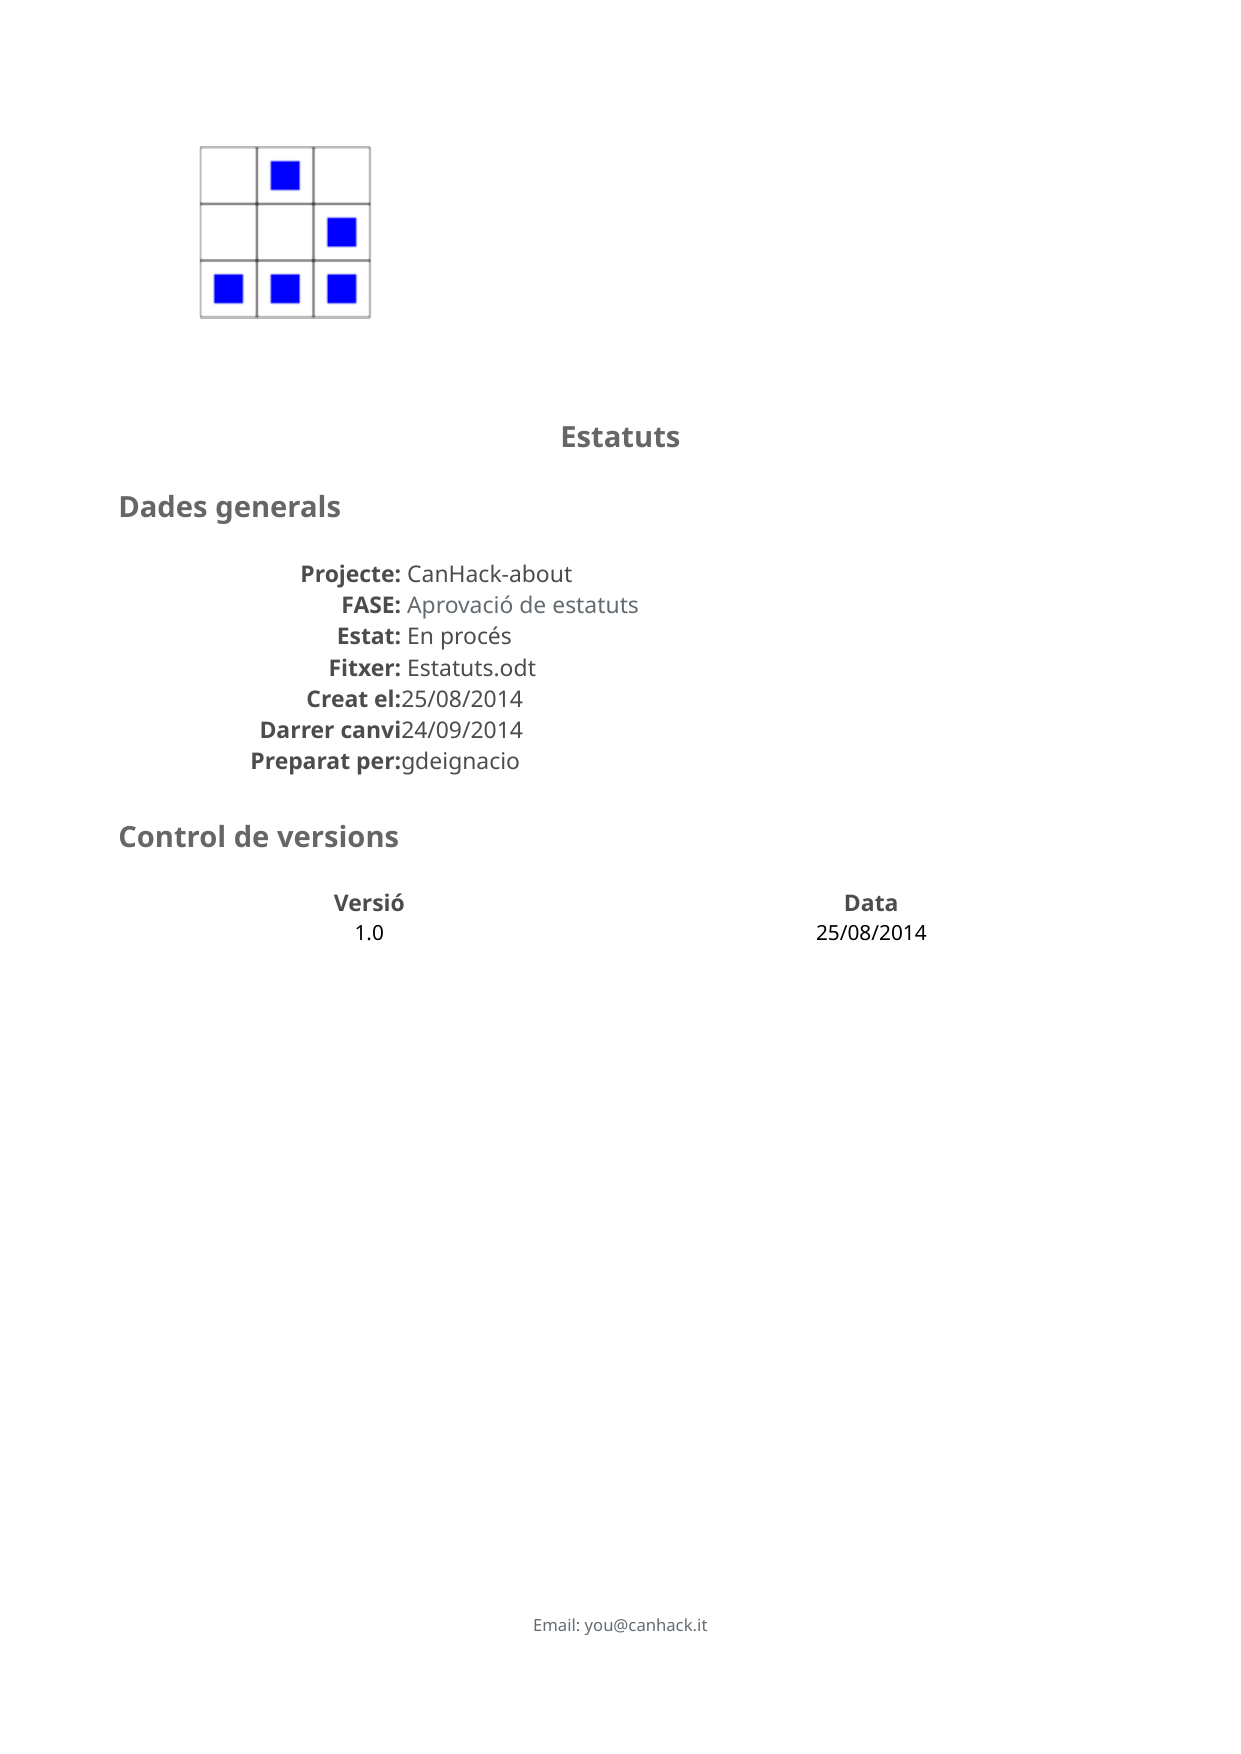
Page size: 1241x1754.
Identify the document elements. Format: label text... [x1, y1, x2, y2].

table_cell 25/08/2014 [620, 918, 1122, 947]
table_header CanHack-about [401, 558, 1122, 589]
table_cell 1.0 [118, 918, 620, 947]
picture [199, 146, 372, 319]
table_cell [620, 947, 1122, 975]
text Control de versions [118, 816, 1122, 856]
table_header [788, 118, 1122, 347]
table_cell [118, 947, 620, 975]
text Estatuts [118, 416, 1122, 456]
table_cell 24/09/2014 [401, 714, 1122, 745]
table_cell En procés [401, 620, 1122, 651]
table_cell Darrer canvi [118, 714, 401, 745]
table_header Versió [118, 887, 620, 918]
table_cell Fitxer: [118, 651, 401, 683]
table_cell Estat: [118, 620, 401, 651]
text Dades generals [118, 487, 1122, 526]
table_header [118, 118, 453, 347]
table_cell Preparat per: [118, 745, 401, 776]
table_header Data [620, 887, 1122, 918]
table_cell 25/08/2014 [401, 683, 1122, 714]
table_header Projecte: [118, 558, 401, 589]
table_cell FASE: [118, 589, 401, 620]
table_cell Aprovació de estatuts [401, 589, 1122, 620]
table_header [453, 118, 787, 347]
table_cell Estatuts.odt [401, 651, 1122, 683]
table_cell gdeignacio [401, 745, 1122, 776]
table_cell Creat el: [118, 683, 401, 714]
